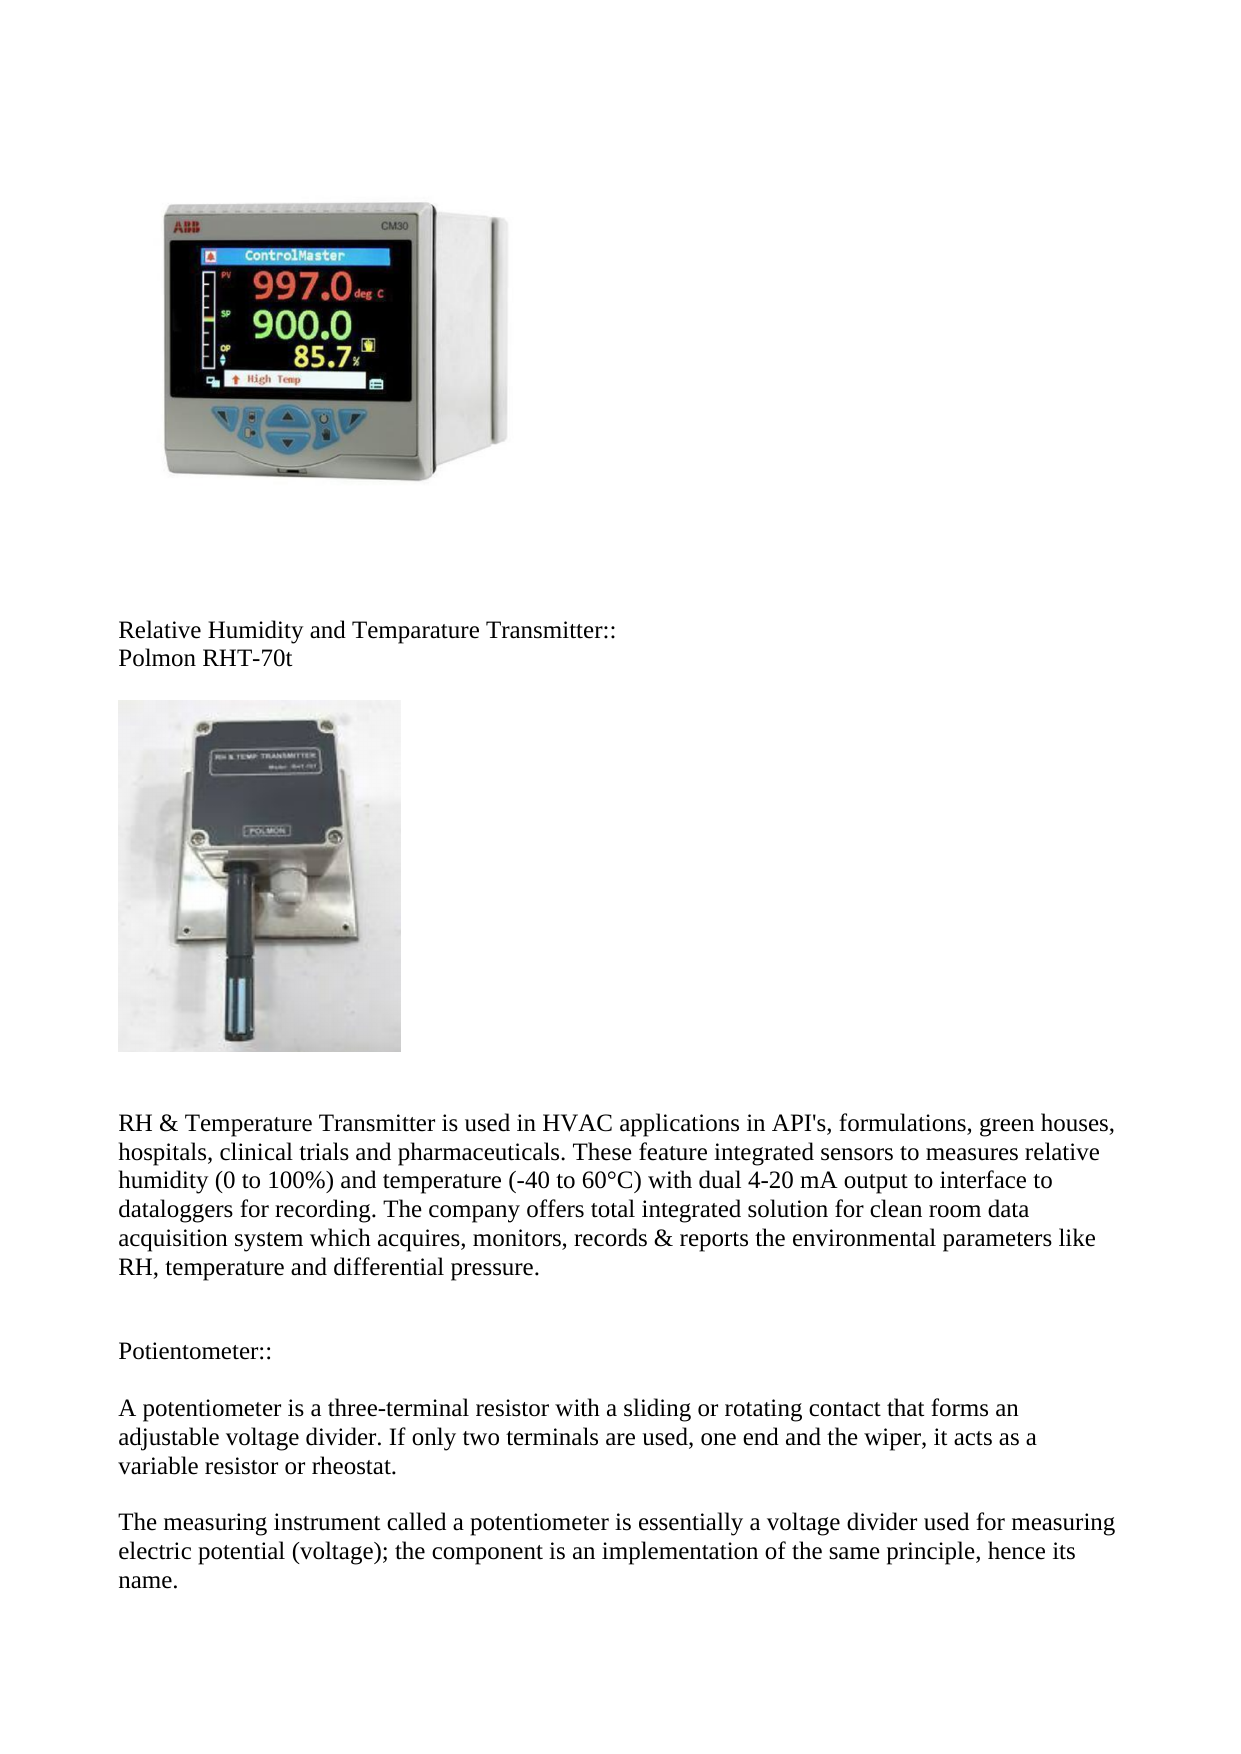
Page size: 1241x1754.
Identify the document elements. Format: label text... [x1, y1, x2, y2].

text Polmon RHT-70t [118, 643, 1122, 672]
text A potentiometer is a three-terminal resistor with a sliding or rotating contact that forms an adjustable voltage divider. If only two terminals are used, one end and the wiper, it acts as a variable resistor or rheostat. [118, 1393, 1122, 1479]
text The measuring instrument called a potentiometer is essentially a voltage divider used for measuring electric potential (voltage); the component is an implementation of the same principle, hence its name. [118, 1507, 1122, 1594]
text Potientometer:: [118, 1336, 1122, 1365]
text RH & Temperature Transmitter is used in HVAC applications in API's, formulations, green houses, hospitals, clinical trials and pharmaceuticals. These feature integrated sensors to measures relative humidity (0 to 100%) and temperature (-40 to 60°C) with dual 4-20 mA output to interface to dataloggers for recording. The company offers total integrated solution for clean room data acquisition system which acquires, monitors, records & reports the environmental parameters like RH, temperature and differential pressure. [118, 1108, 1122, 1280]
text Relative Humidity and Temparature Transmitter:: [118, 615, 1122, 643]
